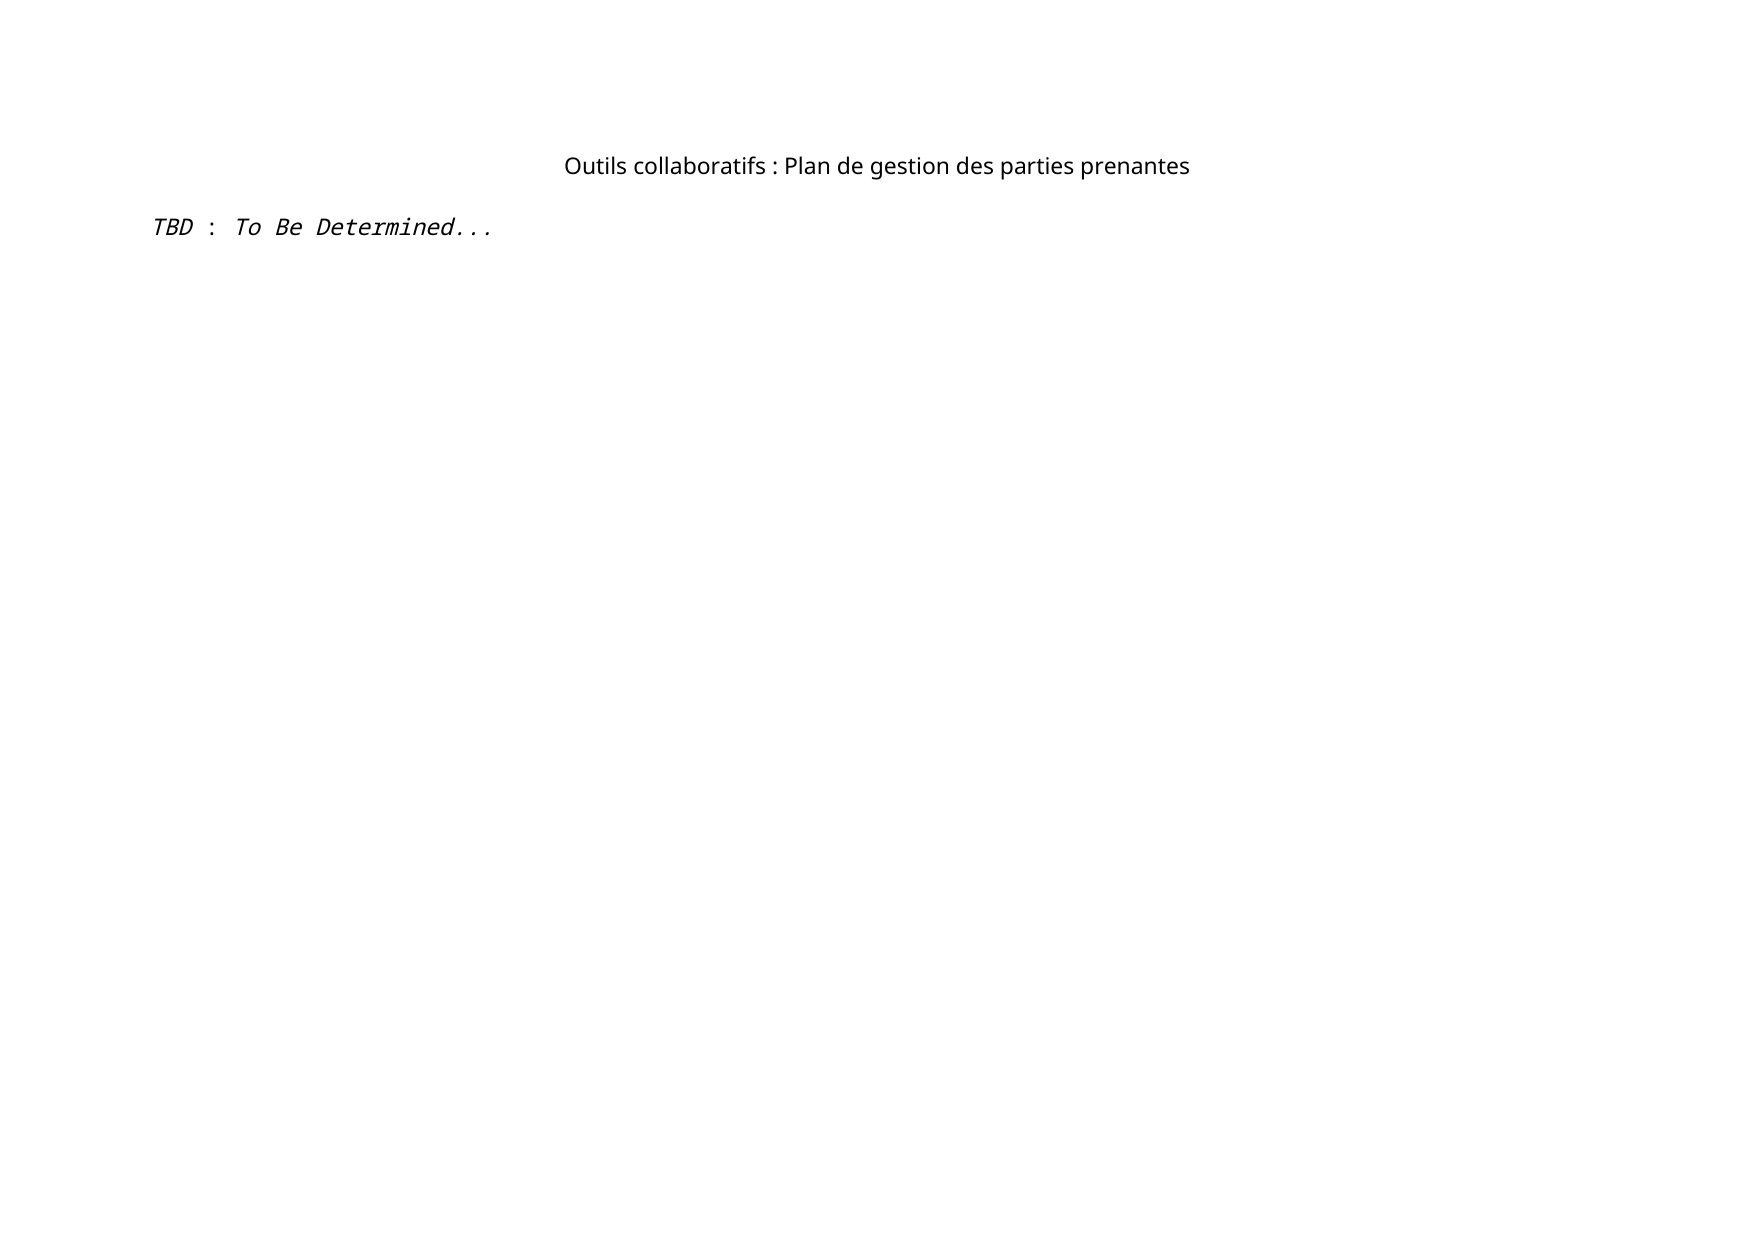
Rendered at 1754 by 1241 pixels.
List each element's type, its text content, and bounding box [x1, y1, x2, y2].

text TBD : To Be Determined... [150, 211, 1604, 242]
